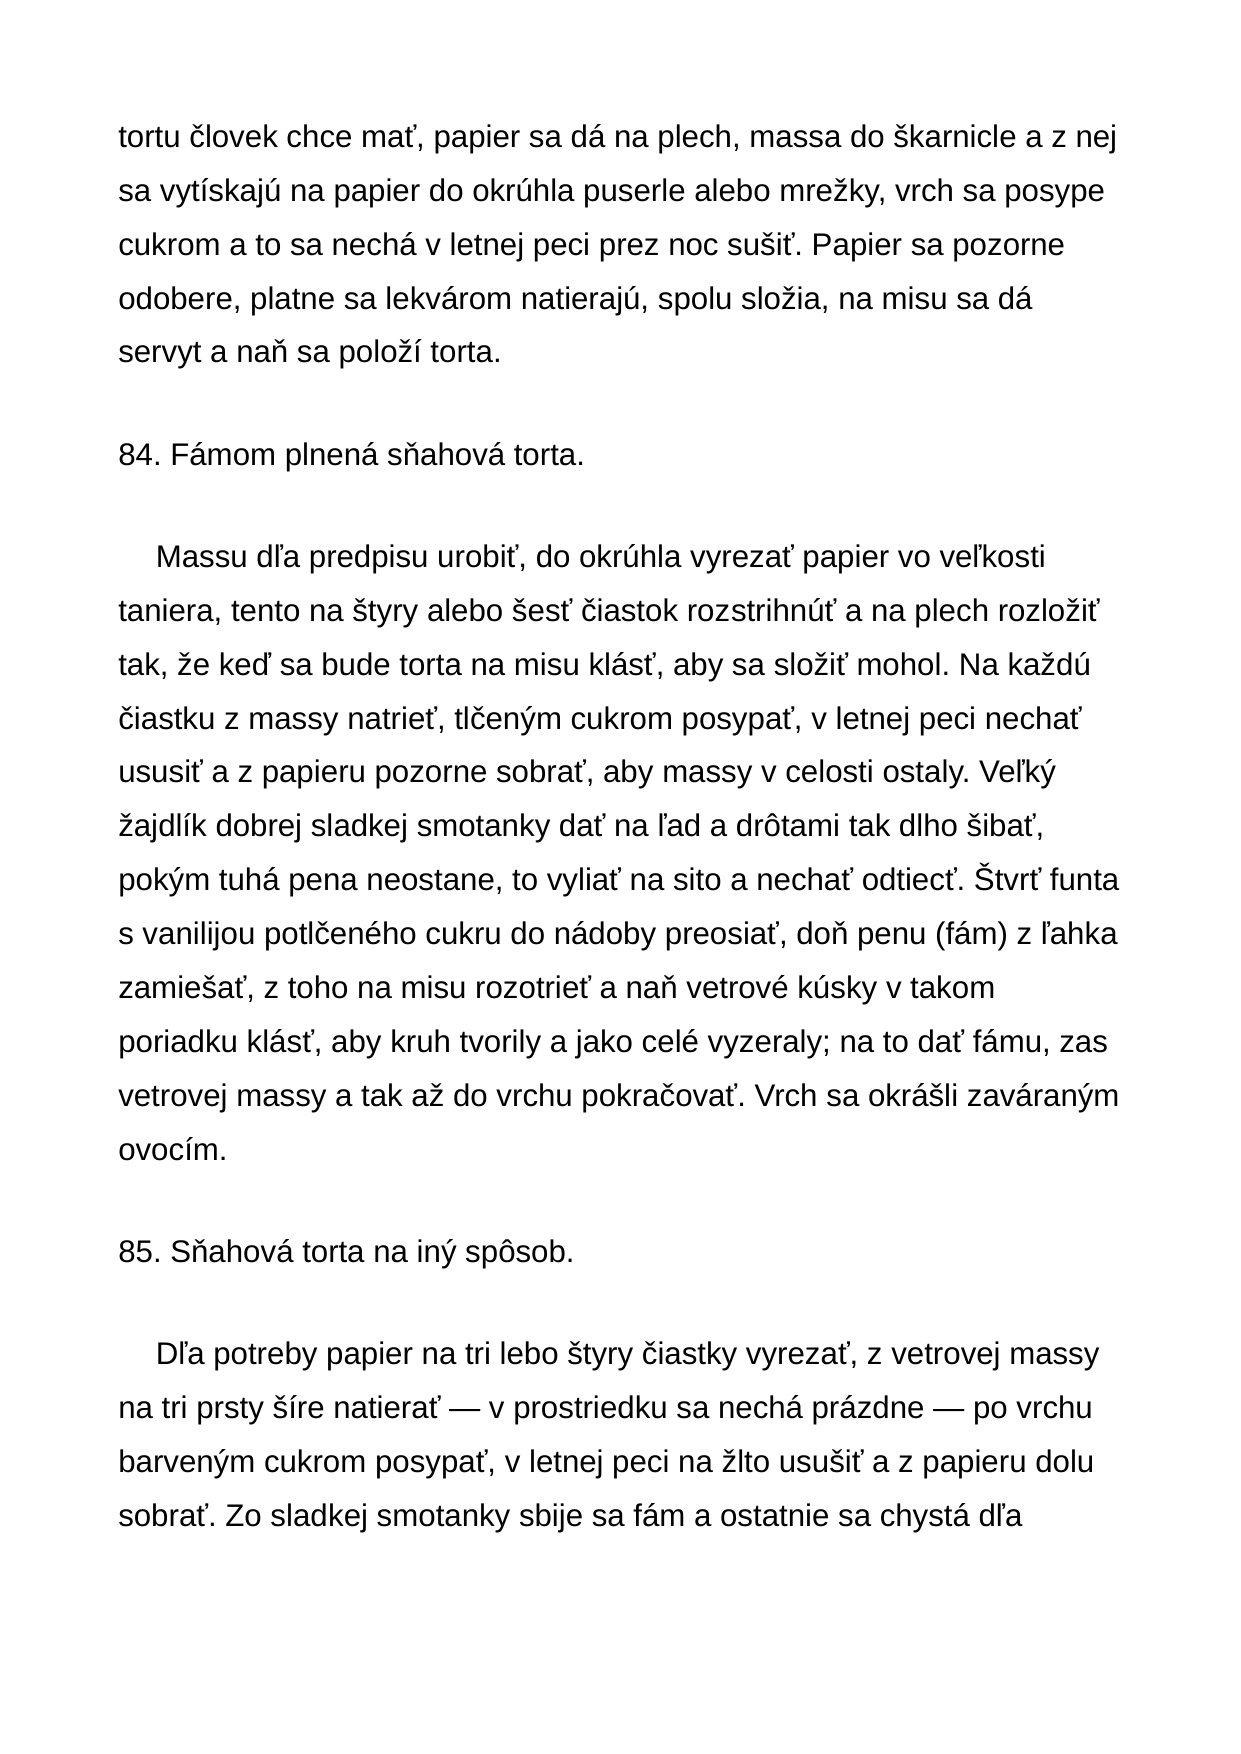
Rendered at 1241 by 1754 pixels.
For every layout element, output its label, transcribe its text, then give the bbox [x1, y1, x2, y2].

text Dľa potreby papier na tri lebo štyry čiastky vyrezať, z vetrovej massy na tri prsty šíre natierať — v prostriedku sa nechá prázdne — po vrchu barveným cukrom posypať, v letnej peci na žlto usušiť a z papieru dolu sobrať. Zo slad­kej smotanky sbije sa fám a ostatnie sa chystá dľa [118, 1335, 1122, 1533]
text 85. Sňahová torta na iný spôsob. [118, 1233, 1122, 1269]
text Massu dľa predpisu urobiť, do okrúhla vyrezať papier vo veľkosti taniera, tento na štyry alebo šesť čiastok roz­strihnúť a na plech rozložiť tak, že keď sa bude torta na misu klásť, aby sa složiť mohol. Na každú čiastku z massy natrieť, tlčeným cukrom posypať, v letnej peci nechať ususiť a z papieru pozorne sobrať, aby massy v celosti ostaly. Veľký žajdlík dobrej sladkej smotanky dať na ľad a drôtami tak dlho šibať, pokým tuhá pena neostane, to vyliať na sito a nechať odtiecť. Štvrť funta s vanilijou potlčeného cukru do nádoby preosiať, doň penu (fám) z ľahka zamiešať, z toho na misu rozotrieť a naň vetrové kúsky v takom poriadku klásť, aby kruh tvorily a jako celé vyzeraly; na to dať fámu, zas vetrovej massy a tak až do vrchu pokračovať. Vrch sa okrášli zaváraným ovocím. [118, 538, 1122, 1166]
text tortu človek chce mať, papier sa dá na plech, massa do škarnicle a z nej sa vytískajú na papier do okrúhla puserle alebo mrežky, vrch sa posype cukrom a to sa nechá v letnej peci prez noc sušiť. Papier sa pozorne odobere, platne sa lekvárom natierajú, spolu složia, na misu sa dá servyt a naň sa položí torta. [118, 118, 1122, 369]
text 84. Fámom plnená sňahová torta. [118, 436, 1122, 472]
